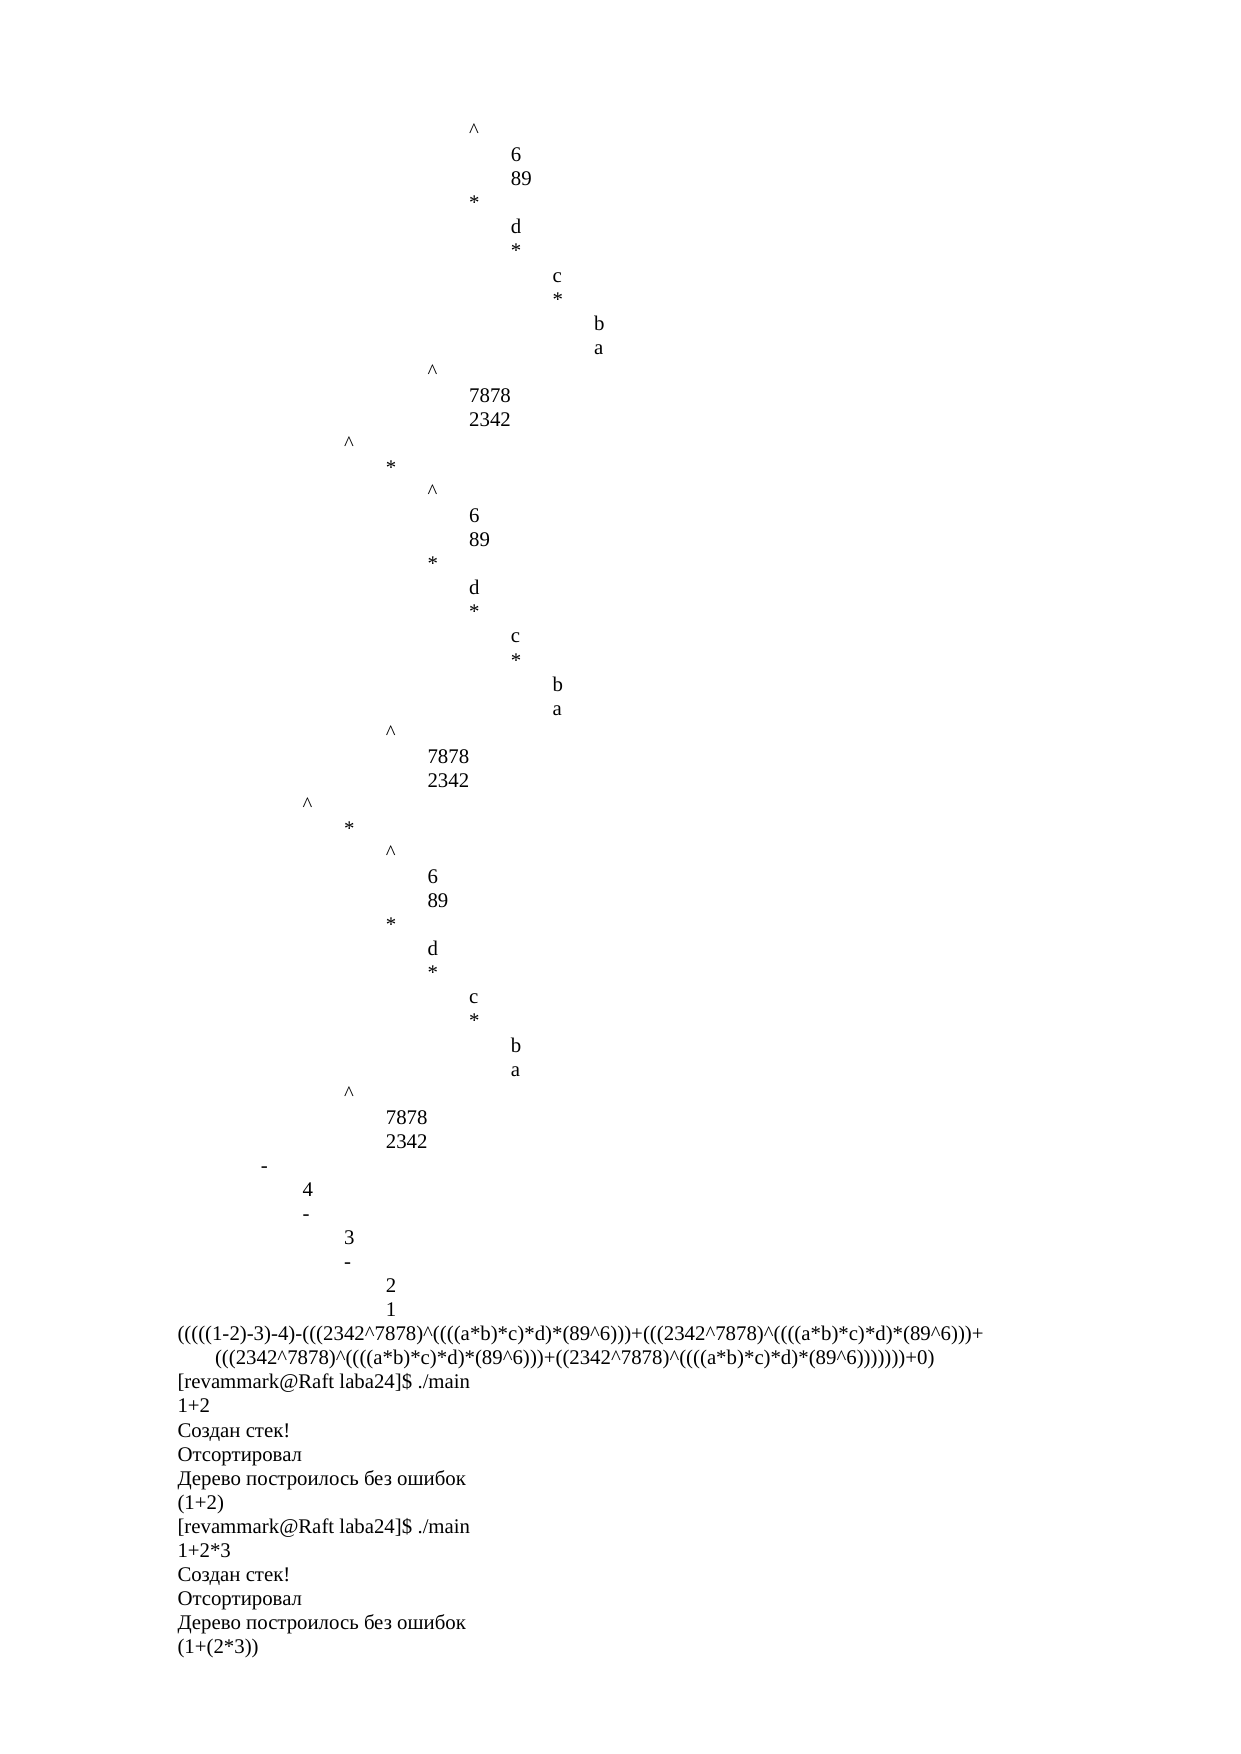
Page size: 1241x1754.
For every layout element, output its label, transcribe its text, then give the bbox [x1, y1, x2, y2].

text Отсортировал [177, 1586, 1152, 1610]
text ^ [177, 431, 1152, 455]
text ^ [177, 840, 1152, 864]
text c [177, 623, 1152, 647]
text 6 [177, 503, 1152, 527]
text a [177, 1057, 1152, 1081]
text 1+2*3 [177, 1538, 1152, 1562]
text 3 [177, 1225, 1152, 1249]
text d [177, 936, 1152, 960]
text 7878 [177, 383, 1152, 407]
text * [177, 238, 1152, 262]
text 2342 [177, 1129, 1152, 1153]
text (((((1-2)-3)-4)-(((2342^7878)^((((a*b)*c)*d)*(89^6)))+(((2342^7878)^((((a*b)*c)*d)*(89^6)))+(((2342^7878)^((((a*b)*c)*d)*(89^6)))+((2342^7878)^((((a*b)*c)*d)*(89^6)))))))+0) [177, 1321, 1152, 1369]
text - [177, 1201, 1152, 1225]
text * [177, 912, 1152, 936]
text * [177, 599, 1152, 623]
text ^ [177, 359, 1152, 383]
text - [177, 1249, 1152, 1273]
text Дерево построилось без ошибок [177, 1466, 1152, 1490]
text 6 [177, 864, 1152, 888]
text * [177, 1008, 1152, 1032]
text [revammark@Raft laba24]$ ./main [177, 1514, 1152, 1538]
text * [177, 455, 1152, 479]
text b [177, 1032, 1152, 1057]
text c [177, 262, 1152, 287]
text 7878 [177, 1105, 1152, 1129]
text * [177, 190, 1152, 214]
text Создан стек! [177, 1417, 1152, 1442]
text - [177, 1153, 1152, 1177]
text (1+(2*3)) [177, 1634, 1152, 1658]
text [revammark@Raft laba24]$ ./main [177, 1369, 1152, 1393]
text 6 [177, 142, 1152, 166]
text * [177, 551, 1152, 575]
text a [177, 335, 1152, 359]
text * [177, 647, 1152, 672]
text (1+2) [177, 1490, 1152, 1514]
text Отсортировал [177, 1442, 1152, 1466]
text 1 [177, 1297, 1152, 1321]
text 89 [177, 888, 1152, 912]
text d [177, 214, 1152, 238]
text ^ [177, 720, 1152, 744]
text 4 [177, 1177, 1152, 1201]
text Создан стек! [177, 1562, 1152, 1586]
text * [177, 287, 1152, 311]
text 89 [177, 166, 1152, 190]
text * [177, 960, 1152, 984]
text c [177, 984, 1152, 1008]
text a [177, 696, 1152, 720]
text ^ [177, 479, 1152, 503]
text * [177, 816, 1152, 840]
text 2342 [177, 768, 1152, 792]
text 2342 [177, 407, 1152, 431]
text 1+2 [177, 1393, 1152, 1417]
text d [177, 575, 1152, 599]
text 2 [177, 1273, 1152, 1297]
text b [177, 311, 1152, 335]
text b [177, 672, 1152, 696]
text 89 [177, 527, 1152, 551]
text ^ [177, 1081, 1152, 1105]
text Дерево построилось без ошибок [177, 1610, 1152, 1634]
text ^ [177, 792, 1152, 816]
text 7878 [177, 744, 1152, 768]
text ^ [177, 118, 1152, 142]
